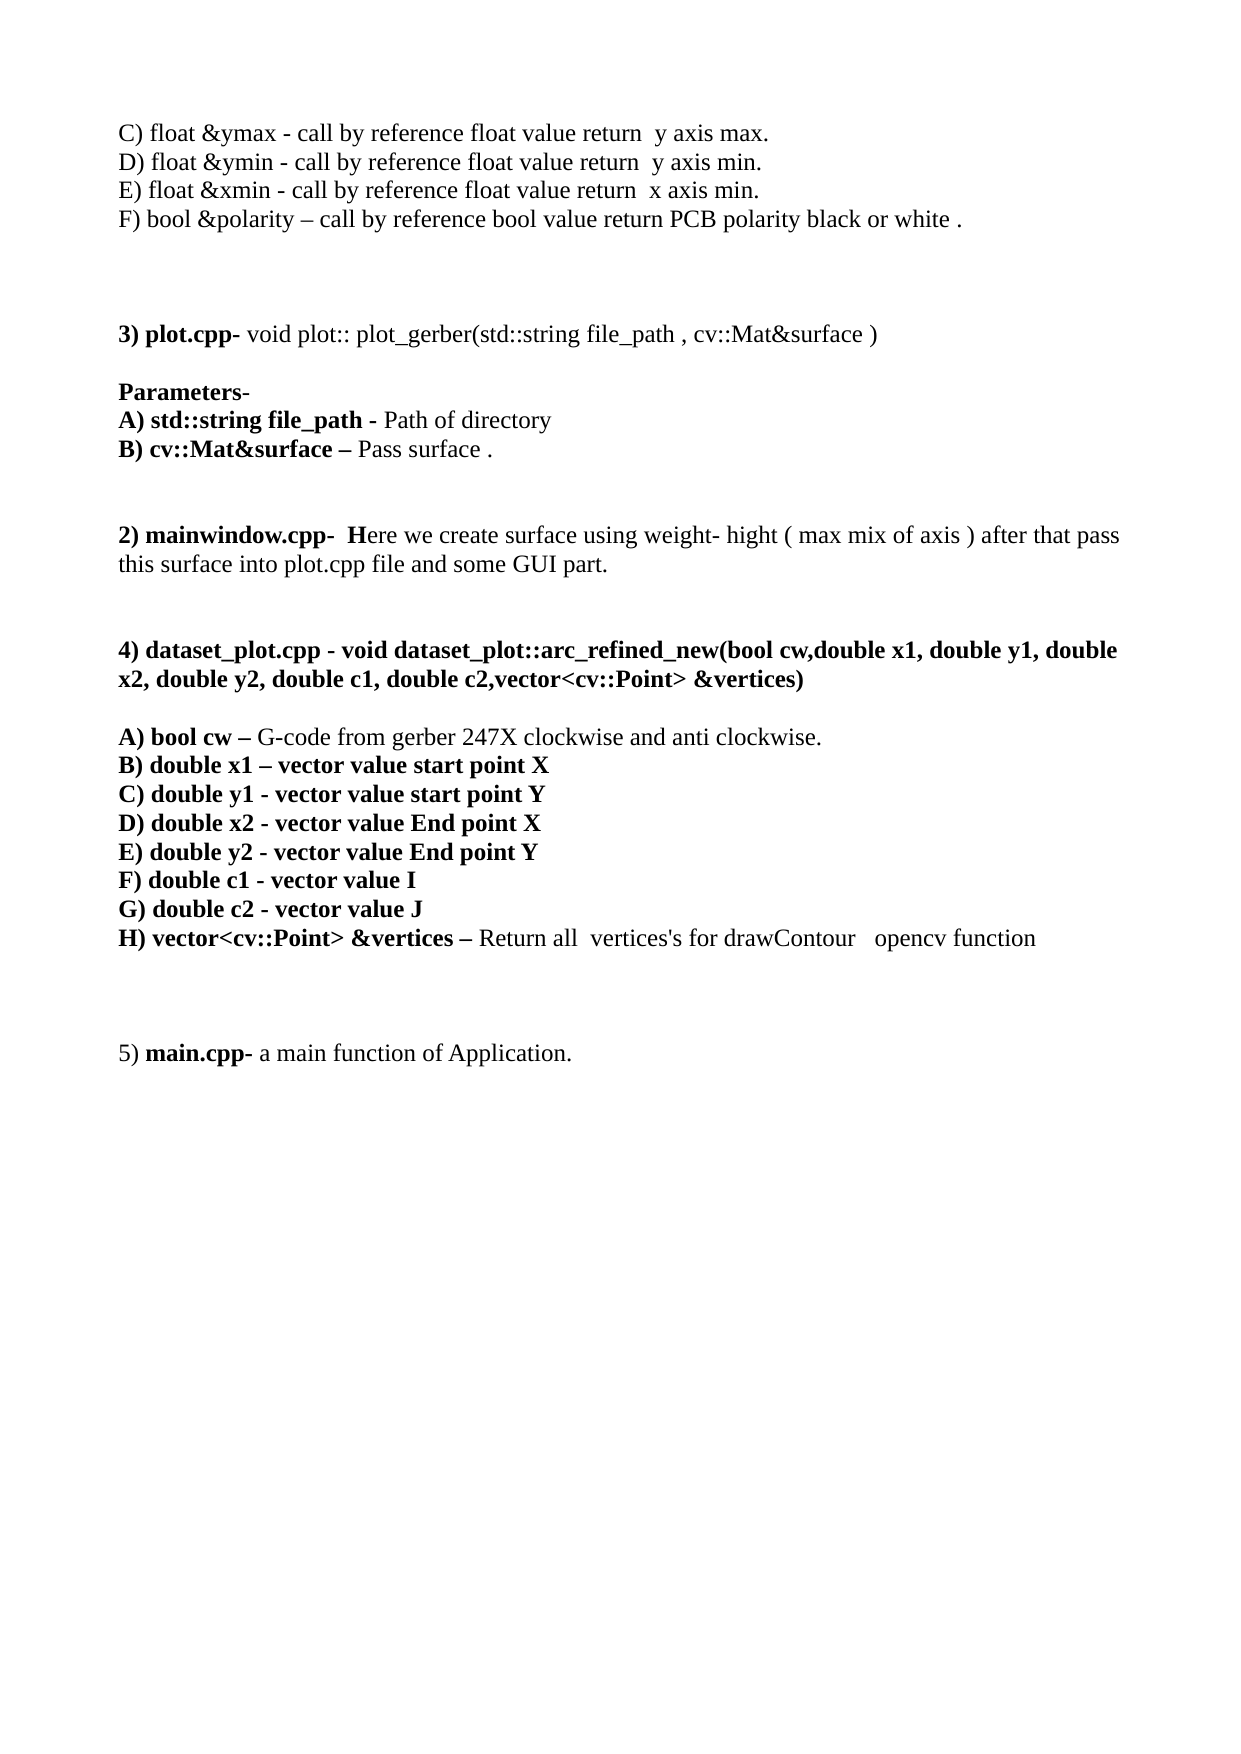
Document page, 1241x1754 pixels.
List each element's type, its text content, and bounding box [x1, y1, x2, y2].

text H) vector<cv::Point> &vertices – Return all vertices's for drawContour opencv function [118, 923, 1122, 952]
text A) bool cw – G-code from gerber 247X clockwise and anti clockwise. [118, 722, 1122, 751]
text E) float &xmin - call by reference float value return x axis min. [118, 176, 1122, 204]
text 5) main.cpp- a main function of Application. [118, 1038, 1122, 1067]
text D) double x2 - vector value End point X [118, 808, 1122, 837]
text G) double c2 - vector value J [118, 894, 1122, 923]
text D) float &ymin - call by reference float value return y axis min. [118, 147, 1122, 176]
text 3) plot.cpp- void plot:: plot_gerber(std::string file_path , cv::Mat&surface ) [118, 319, 1122, 348]
text F) double c1 - vector value I [118, 866, 1122, 894]
text 2) mainwindow.cpp- Here we create surface using weight- hight ( max mix of axis ) after that pass this surface into plot.cpp file and some GUI part. [118, 521, 1122, 578]
text F) bool &polarity – call by reference bool value return PCB polarity black or white . [118, 204, 1122, 233]
text C) float &ymax - call by reference float value return y axis max. [118, 118, 1122, 147]
text A) std::string file_path - Path of directory [118, 406, 1122, 434]
text B) cv::Mat&surface – Pass surface . [118, 434, 1122, 463]
text B) double x1 – vector value start point X [118, 751, 1122, 779]
text Parameters- [118, 377, 1122, 406]
text E) double y2 - vector value End point Y [118, 837, 1122, 866]
text C) double y1 - vector value start point Y [118, 779, 1122, 808]
text 4) dataset_plot.cpp - void dataset_plot::arc_refined_new(bool cw,double x1, double y1, double x2, double y2, double c1, double c2,vector<cv::Point> &vertices) [118, 636, 1122, 693]
